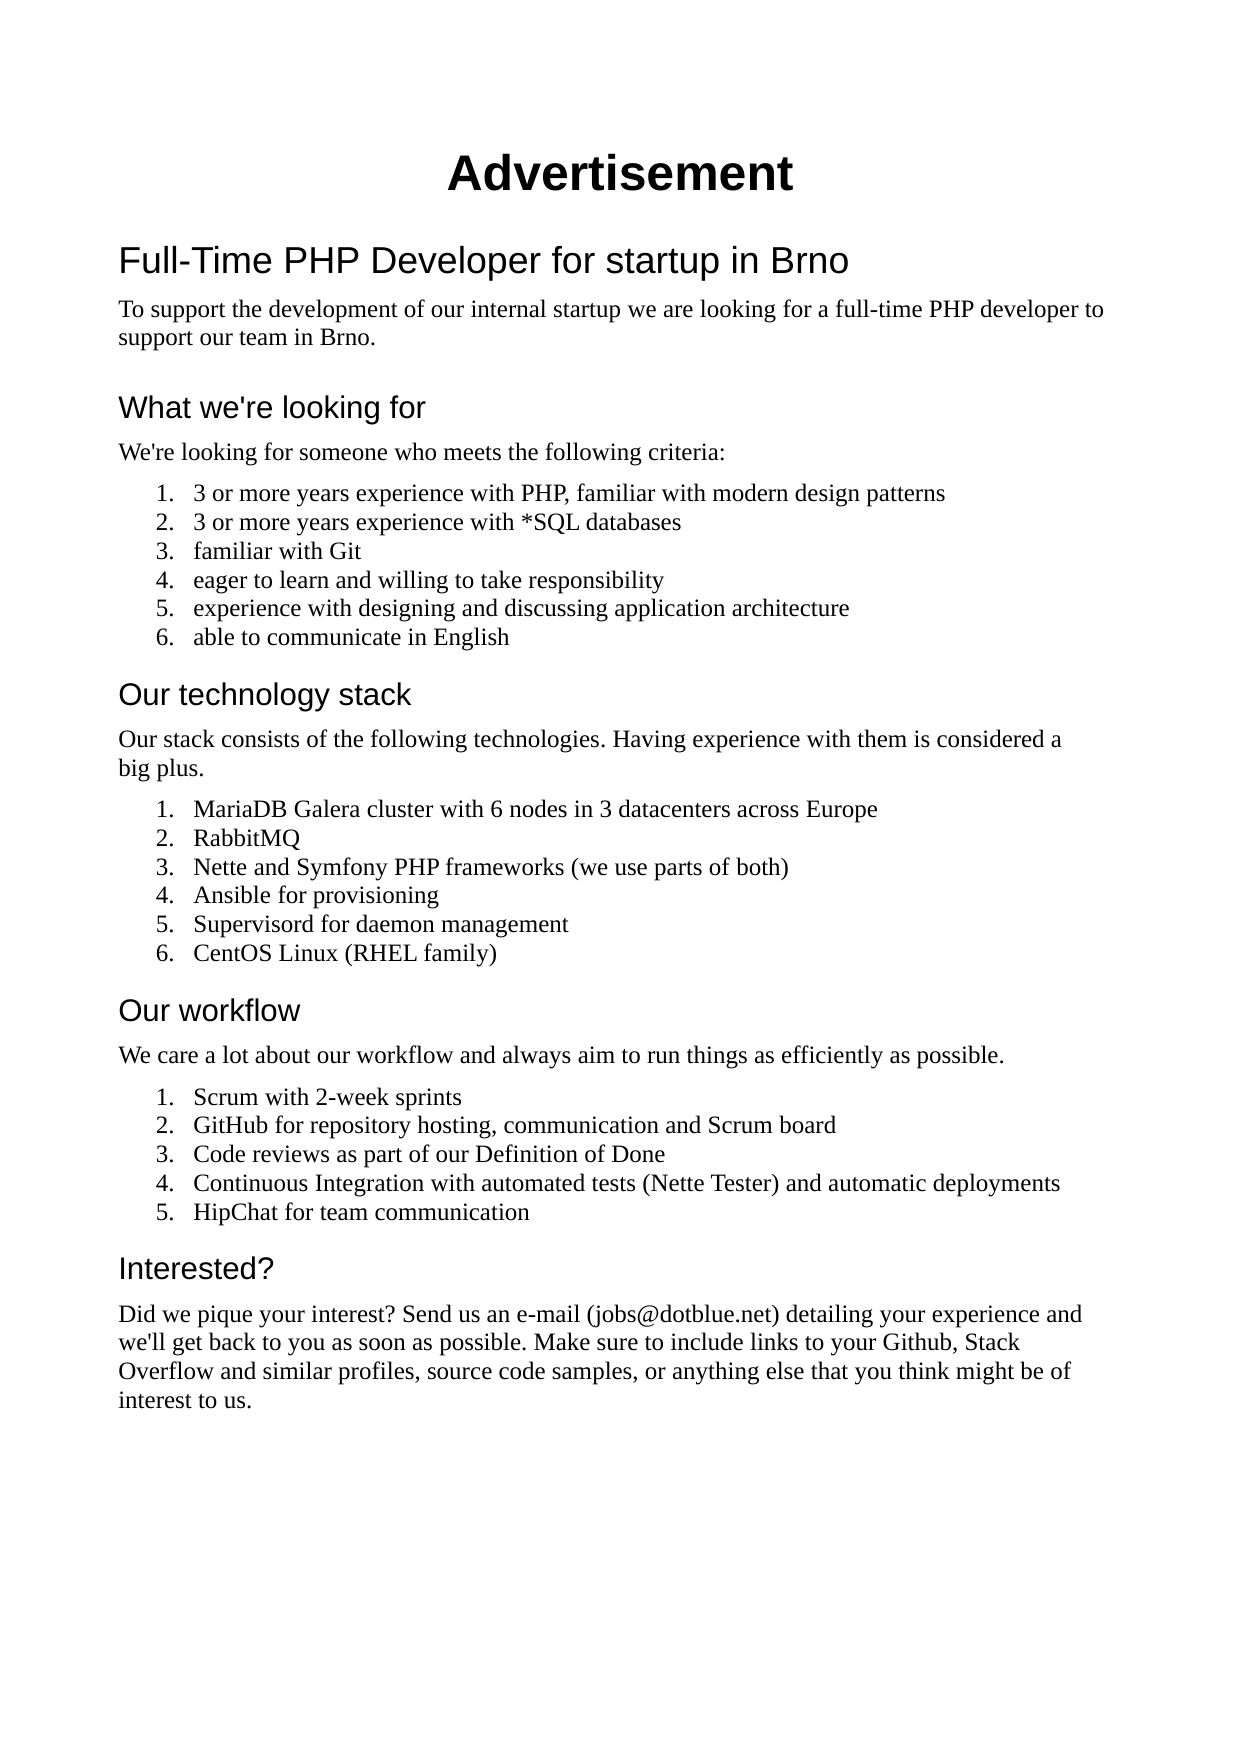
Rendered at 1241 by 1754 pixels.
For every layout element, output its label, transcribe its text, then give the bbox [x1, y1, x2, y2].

subtitle Our workflow [118, 992, 1122, 1028]
list Nette and Symfony PHP frameworks (we use parts of both) [156, 852, 1122, 881]
list RabbitMQ [156, 823, 1122, 852]
subtitle Advertisement [118, 143, 1122, 201]
list eager to learn and willing to take responsibility [156, 565, 1122, 593]
list Supervisord for daemon management [156, 909, 1122, 938]
list CentOS Linux (RHEL family) [156, 938, 1122, 967]
text To support the development of our internal startup we are looking for a full-time PHP developer to support our team in Brno. [118, 294, 1122, 351]
list MariaDB Galera cluster with 6 nodes in 3 datacenters across Europe [156, 794, 1122, 823]
text Our stack consists of the following technologies. Having experience with them is considered a big plus. [118, 724, 1122, 782]
subtitle What we're looking for [118, 389, 1122, 425]
list experience with designing and discussing application architecture [156, 593, 1122, 622]
subtitle Full-Time PHP Developer for startup in Brno [118, 238, 1122, 281]
list Continuous Integration with automated tests (Nette Tester) and automatic deployments [156, 1168, 1122, 1197]
list familiar with Git [156, 536, 1122, 565]
text We're looking for someone who meets the following criteria: [118, 437, 1122, 466]
subtitle Interested? [118, 1250, 1122, 1286]
list Code reviews as part of our Definition of Done [156, 1139, 1122, 1168]
text We care a lot about our workflow and always aim to run things as efficiently as possible. [118, 1040, 1122, 1069]
list 3 or more years experience with *SQL databases [156, 507, 1122, 536]
list Ansible for provisioning [156, 881, 1122, 909]
list HipChat for team communication [156, 1197, 1122, 1225]
list able to communicate in English [156, 622, 1122, 651]
list Scrum with 2-week sprints [156, 1082, 1122, 1110]
list 3 or more years experience with PHP, familiar with modern design patterns [156, 478, 1122, 507]
text Did we pique your interest? Send us an e-mail (jobs@dotblue.net) detailing your experience and we'll get back to you as soon as possible. Make sure to include links to your Github, Stack Overflow and similar profiles, source code samples, or anything else that you think might be of interest to us. [118, 1299, 1122, 1414]
subtitle Our technology stack [118, 676, 1122, 712]
list GitHub for repository hosting, communication and Scrum board [156, 1110, 1122, 1139]
